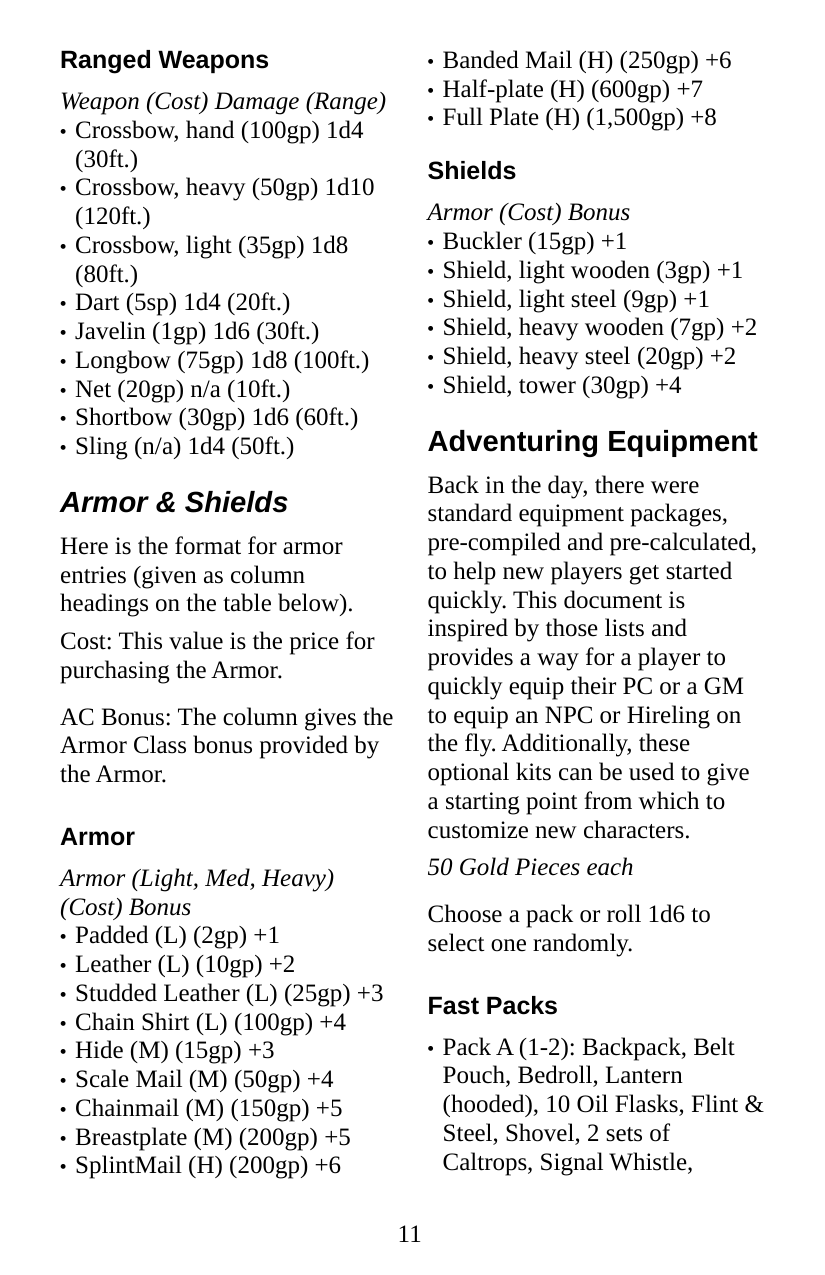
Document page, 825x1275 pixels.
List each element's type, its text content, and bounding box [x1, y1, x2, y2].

list Longbow (75gp) 1d8 (100ft.) [60, 345, 397, 374]
text Here is the format for armor entries (given as column headings on the table below). [60, 531, 397, 617]
list Shield, heavy wooden (7gp) +2 [427, 312, 765, 341]
text Armor (Cost) Bonus [427, 197, 765, 226]
text Armor (Light, Med, Heavy) (Cost) Bonus [60, 863, 397, 921]
list Chain Shirt (L) (100gp) +4 [60, 1007, 397, 1036]
list Full Plate (H) (1,500gp) +8 [427, 102, 765, 131]
text Back in the day, there were standard equipment packages, pre-compiled and pre-calculated, to help new players get started quickly. This document is inspired by those lists and provides a way for a player to quickly equip their PC or a GM to equip an NPC or Hireling on the fly. Additionally, these optional kits can be used to give a starting point from which to customize new characters. [427, 470, 765, 843]
list Crossbow, light (35gp) 1d8 (80ft.) [60, 230, 397, 287]
list Buckler (15gp) +1 [427, 226, 765, 255]
list Javelin (1gp) 1d6 (30ft.) [60, 316, 397, 345]
text 50 Gold Pieces each [427, 852, 765, 881]
list Shield, heavy steel (20gp) +2 [427, 341, 765, 370]
list Padded (L) (2gp) +1 [60, 921, 397, 949]
subtitle Fast Packs [427, 991, 765, 1019]
list Scale Mail (M) (50gp) +4 [60, 1064, 397, 1093]
text Choose a pack or roll 1d6 to select one randomly. [427, 899, 765, 957]
list Breastplate (M) (200gp) +5 [60, 1122, 397, 1151]
list Pack A (1-2): Backpack, Belt Pouch, Bedroll, Lantern (hooded), 10 Oil Flasks, Flint & Steel, Shovel, 2 sets of Caltrops, Signal Whistle, [427, 1032, 765, 1176]
list SplintMail (H) (200gp) +6 [60, 1151, 397, 1179]
list Crossbow, heavy (50gp) 1d10 (120ft.) [60, 172, 397, 230]
list Studded Leather (L) (25gp) +3 [60, 978, 397, 1007]
subtitle Shields [427, 156, 765, 185]
list Sling (n/a) 1d4 (50ft.) [60, 431, 397, 460]
list Banded Mail (H) (250gp) +6 [427, 45, 765, 74]
text Weapon (Cost) Damage (Range) [60, 86, 397, 115]
list Half-plate (H) (600gp) +7 [427, 74, 765, 102]
subtitle Adventuring Equipment [427, 424, 765, 457]
list Hide (M) (15gp) +3 [60, 1036, 397, 1064]
list Shield, light wooden (3gp) +1 [427, 255, 765, 284]
list Shortbow (30gp) 1d6 (60ft.) [60, 402, 397, 431]
text Cost: This value is the price for purchasing the Armor. [60, 626, 397, 684]
list Chainmail (M) (150gp) +5 [60, 1093, 397, 1122]
subtitle Armor [60, 822, 397, 851]
list Shield, light steel (9gp) +1 [427, 284, 765, 312]
subtitle Armor & Shields [60, 485, 397, 518]
text AC Bonus: The column gives the Armor Class bonus provided by the Armor. [60, 702, 397, 788]
list Net (20gp) n/a (10ft.) [60, 374, 397, 402]
list Shield, tower (30gp) +4 [427, 370, 765, 399]
list Dart (5sp) 1d4 (20ft.) [60, 287, 397, 316]
subtitle Ranged Weapons [60, 45, 397, 74]
list Crossbow, hand (100gp) 1d4 (30ft.) [60, 115, 397, 172]
list Leather (L) (10gp) +2 [60, 949, 397, 978]
